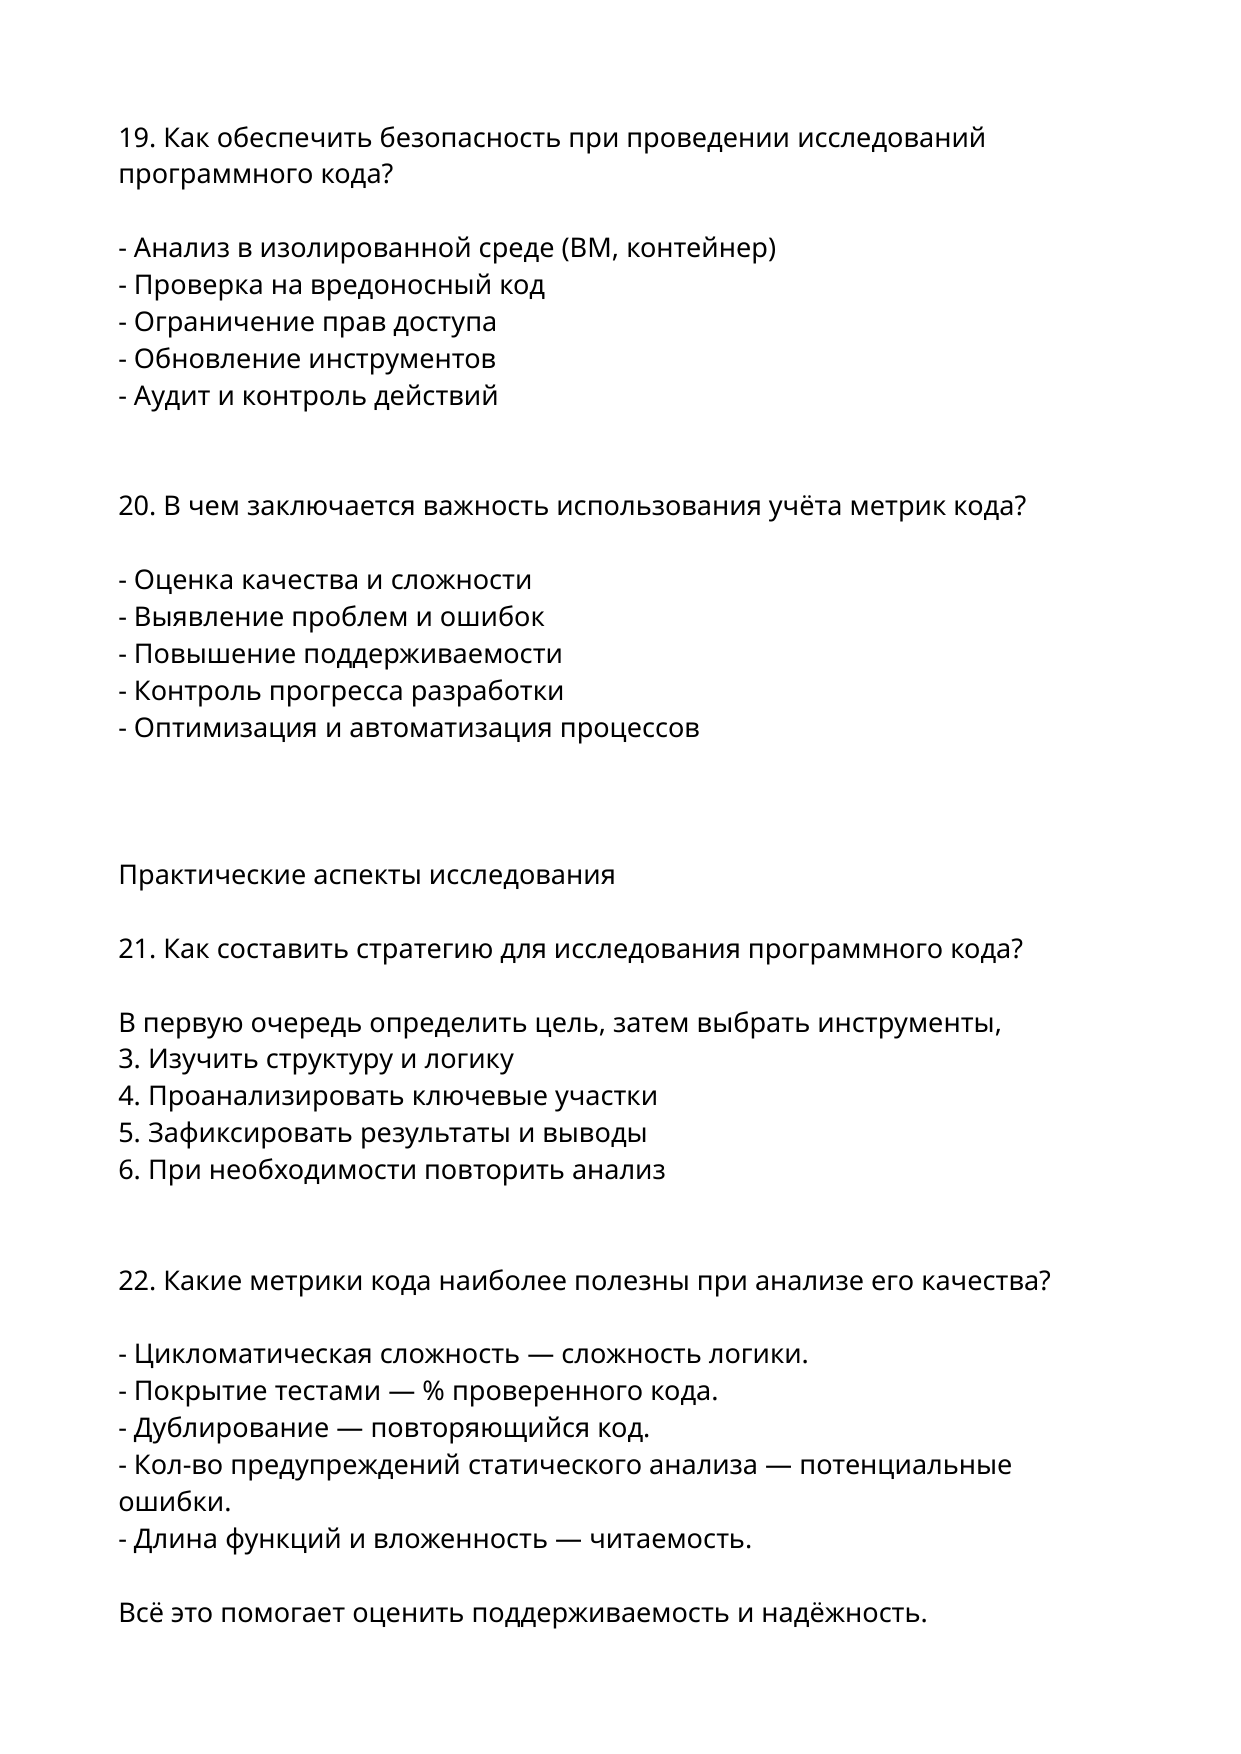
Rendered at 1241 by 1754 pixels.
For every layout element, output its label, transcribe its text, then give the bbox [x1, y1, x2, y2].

text 19. Как обеспечить безопасность при проведении исследований программного кода? [118, 118, 1122, 192]
text 6. При необходимости повторить анализ [118, 1151, 1122, 1187]
text 22. Какие метрики кода наиболее полезны при анализе его качества? [118, 1261, 1122, 1298]
text 4. Проанализировать ключевые участки [118, 1077, 1122, 1114]
text - Оптимизация и автоматизация процессов [118, 708, 1122, 745]
text В первую очередь определить цель, затем выбрать инструменты, [118, 1003, 1122, 1040]
text Всё это помогает оценить поддерживаемость и надёжность. [118, 1593, 1122, 1630]
text - Оценка качества и сложности [118, 561, 1122, 597]
text - Дублирование — повторяющийся код. [118, 1409, 1122, 1446]
text 20. В чем заключается важность использования учёта метрик кода? [118, 487, 1122, 524]
text - Повышение поддерживаемости [118, 634, 1122, 671]
text - Кол-во предупреждений статического анализа — потенциальные ошибки. [118, 1446, 1122, 1519]
text - Проверка на вредоносный код [118, 266, 1122, 302]
text - Анализ в изолированной среде (ВМ, контейнер) [118, 229, 1122, 266]
text - Ограничение прав доступа [118, 302, 1122, 339]
text 3. Изучить структуру и логику [118, 1040, 1122, 1077]
text - Выявление проблем и ошибок [118, 597, 1122, 634]
text - Цикломатическая сложность — сложность логики. [118, 1335, 1122, 1372]
text 21. Как составить стратегию для исследования программного кода? [118, 929, 1122, 966]
text - Контроль прогресса разработки [118, 671, 1122, 708]
text - Покрытие тестами — % проверенного кода. [118, 1372, 1122, 1409]
text 5. Зафиксировать результаты и выводы [118, 1114, 1122, 1151]
text - Обновление инструментов [118, 339, 1122, 376]
text - Аудит и контроль действий [118, 376, 1122, 413]
text - Длина функций и вложенность — читаемость. [118, 1519, 1122, 1556]
text Практические аспекты исследования [118, 856, 1122, 892]
